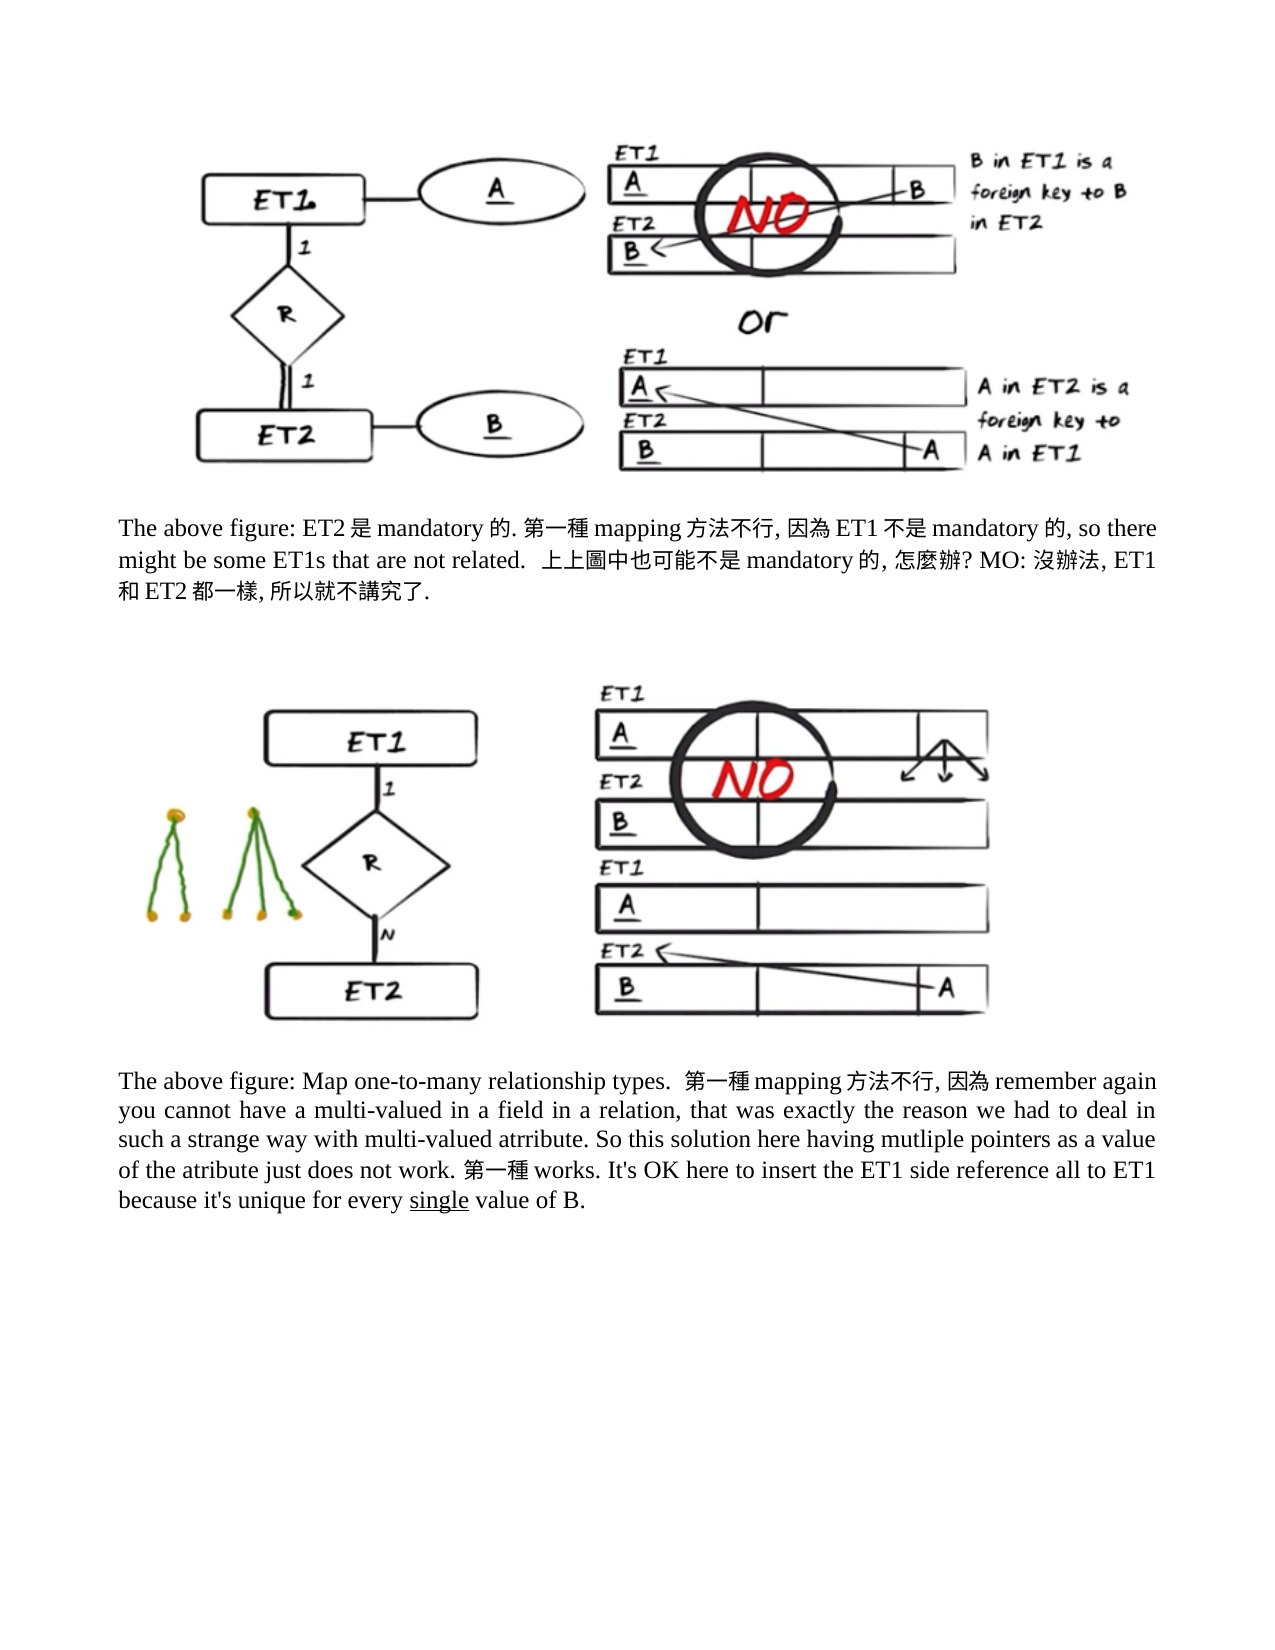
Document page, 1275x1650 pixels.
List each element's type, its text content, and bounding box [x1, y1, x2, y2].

picture [118, 118, 1157, 483]
picture [118, 663, 1157, 1036]
text The above figure: ET2是mandatory的. 第一種mapping方法不行, 因為ET1不是mandatory的, so there might be some ET1s that are not related. 上上圖中也可能不是mandatory的, 怎麼辦? MO: 沒辦法, ET1和ET2都一樣, 所以就不講究了. [118, 511, 1157, 606]
text The above figure: Map one-to-many relationship types. 第一種mapping方法不行, 因為remember again you cannot have a multi-valued in a field in a relation, that was exactly the reason we had to deal in such a strange way with multi-valued atrribute. So this solution here having mutliple pointers as a value of the atribute just does not work. 第一種works. It's OK here to insert the ET1 side reference all to ET1 because it's unique for every single value of B. [118, 1064, 1157, 1213]
